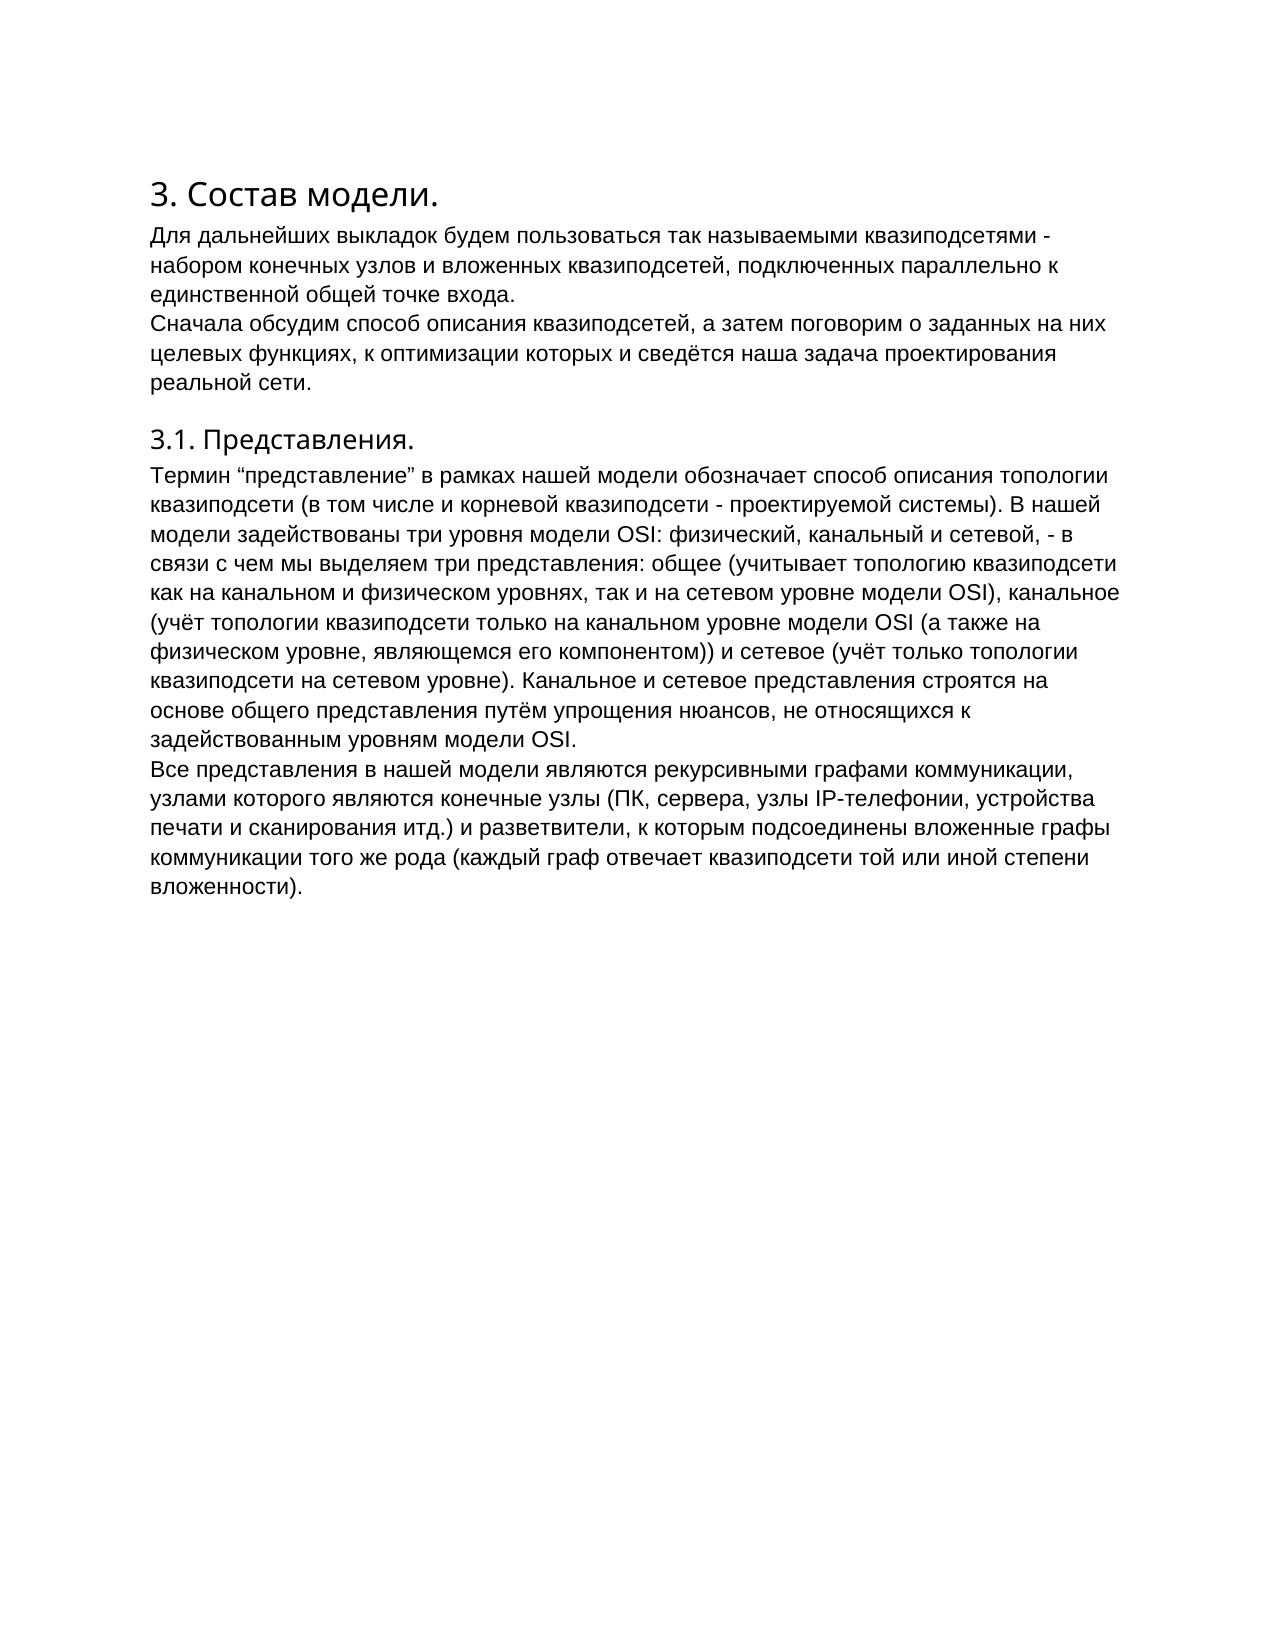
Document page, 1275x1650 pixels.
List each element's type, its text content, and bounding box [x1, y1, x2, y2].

text Все представления в нашей модели являются рекурсивными графами коммуникации, узлами которого являются конечные узлы (ПК, сервера, узлы IP-телефонии, устройства печати и сканирования итд.) и разветвители, к которым подсоединены вложенные графы коммуникации того же рода (каждый граф отвечает квазиподсети той или иной степени вложенности). [150, 756, 1125, 899]
text Для дальнейших выкладок будем пользоваться так называемыми квазиподсетями - набором конечных узлов и вложенных квазиподсетей, подключенных параллельно к единственной общей точке входа. [150, 223, 1125, 307]
subtitle 3.1. Представления. [150, 420, 1125, 457]
subtitle 3. Состав модели. [150, 171, 1125, 216]
text Термин “представление” в рамках нашей модели обозначает способ описания топологии квазиподсети (в том числе и корневой квазиподсети - проектируемой системы). В нашей модели задействованы три уровня модели OSI: физический, канальный и сетевой, - в связи с чем мы выделяем три представления: общее (учитывает топологию квазиподсети как на канальном и физическом уровнях, так и на сетевом уровне модели OSI), канальное (учёт топологии квазиподсети только на канальном уровне модели OSI (а также на физическом уровне, являющемся его компонентом)) и сетевое (учёт только топологии квазиподсети на сетевом уровне). Канальное и сетевое представления строятся на основе общего представления путём упрощения нюансов, не относящихся к задействованным уровням модели OSI. [150, 462, 1125, 752]
text Сначала обсудим способ описания квазиподсетей, а затем поговорим о заданных на них целевых функциях, к оптимизации которых и сведётся наша задача проектирования реальной сети. [150, 311, 1125, 396]
